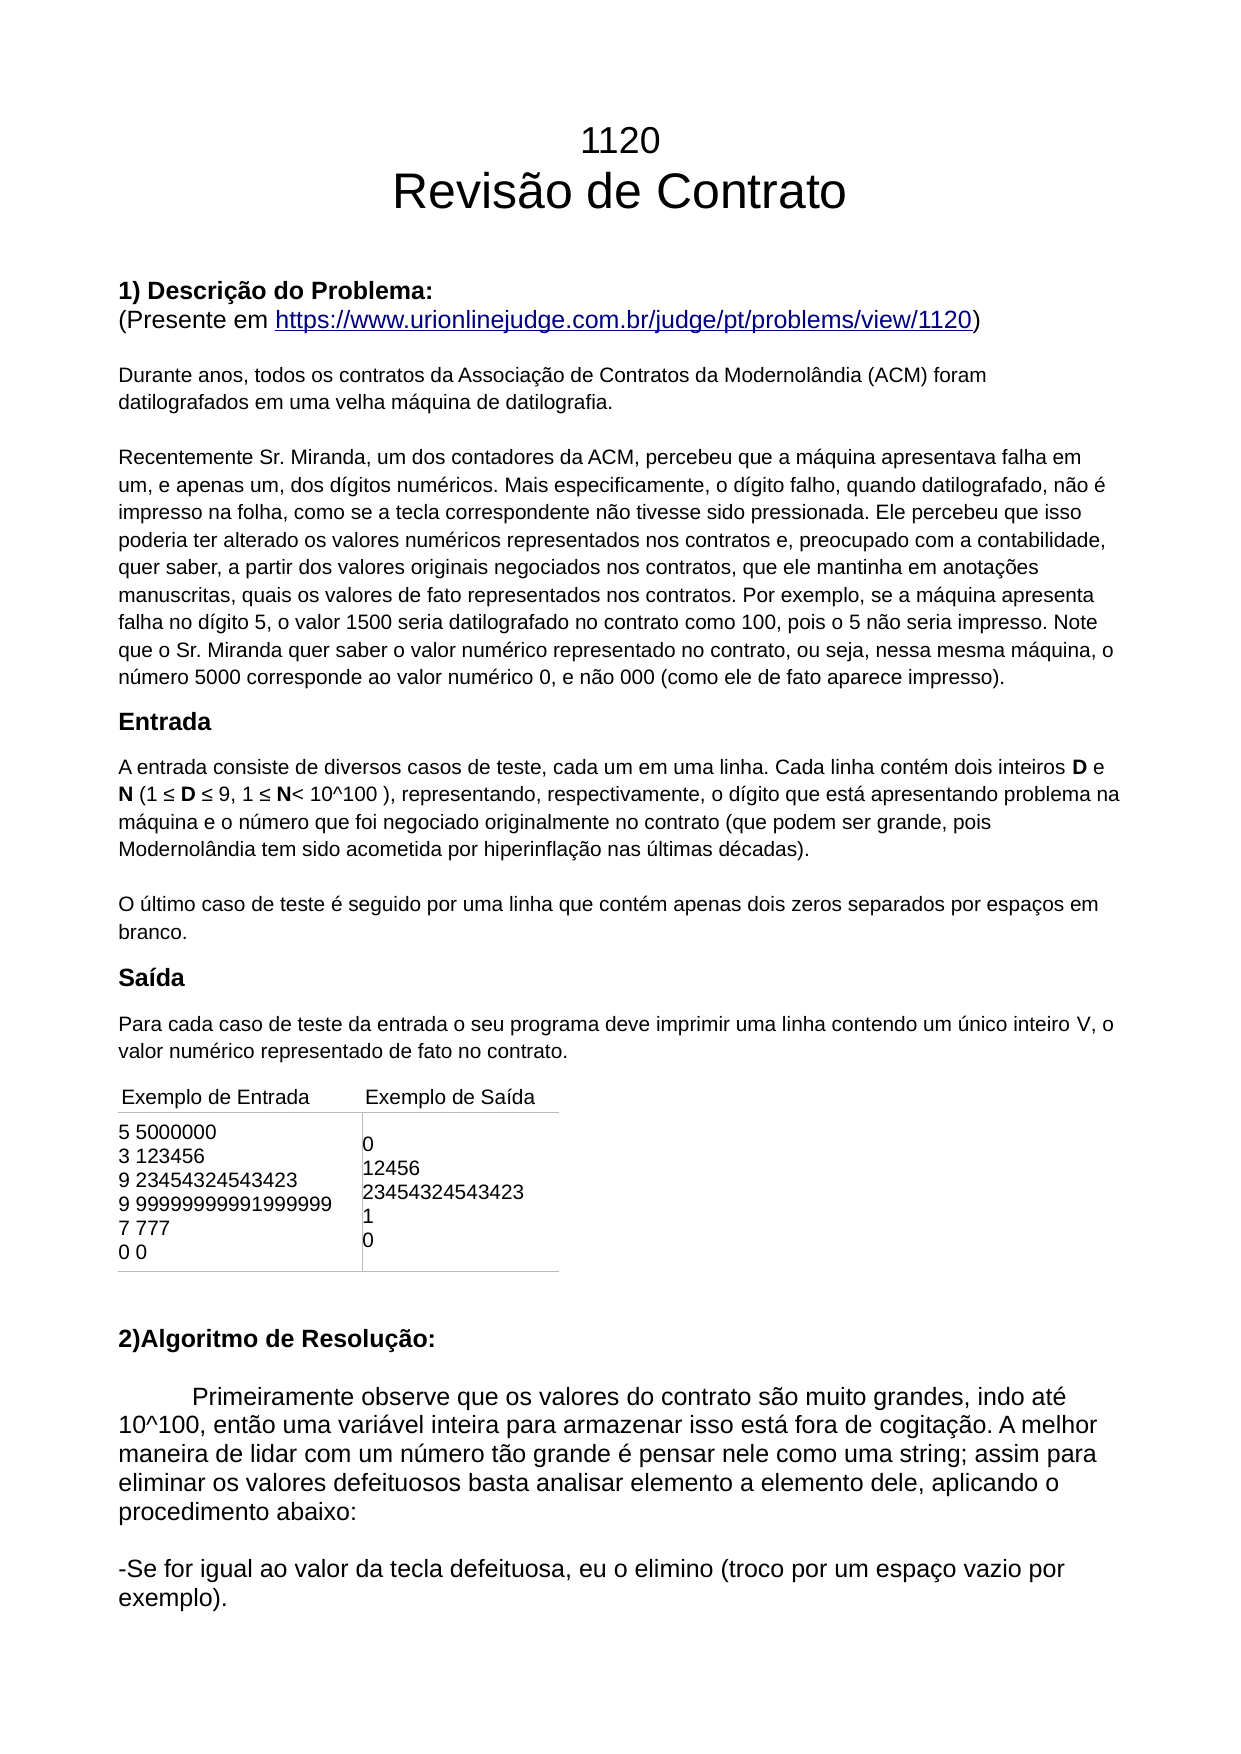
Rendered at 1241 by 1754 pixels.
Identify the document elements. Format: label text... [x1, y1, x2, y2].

text Para cada caso de teste da entrada o seu programa deve imprimir uma linha contendo um único inteiro V, o valor numérico representado de fato no contrato. [118, 1011, 1122, 1063]
text Saída [118, 963, 1122, 992]
table_cell 0 12456 23454324543423 1 0 [363, 1113, 559, 1271]
table_cell 5 5000000 3 123456 9 23454324543423 9 99999999991999999 7 777 0 0 [118, 1113, 362, 1271]
text 2)Algoritmo de Resolução: [118, 1324, 1122, 1353]
text 1120 [118, 118, 1122, 161]
text (Presente em https://www.urionlinejudge.com.br/judge/pt/problems/view/1120) [118, 305, 1122, 334]
table_header Exemplo de Entrada [118, 1082, 362, 1112]
text Revisão de Contrato [118, 161, 1122, 219]
text Primeiramente observe que os valores do contrato são muito grandes, indo até 10^100, então uma variável inteira para armazenar isso está fora de cogitação. A melhor maneira de lidar com um número tão grande é pensar nele como uma string; assim para eliminar os valores defeituosos basta analisar elemento a elemento dele, aplicando o procedimento abaixo: [118, 1382, 1122, 1525]
text A entrada consiste de diversos casos de teste, cada um em uma linha. Cada linha contém dois inteiros D e N (1 ≤ D ≤ 9, 1 ≤ N< 10^100 ), representando, respectivamente, o dígito que está apresentando problema na máquina e o número que foi negociado originalmente no contrato (que podem ser grande, pois Modernolândia tem sido acometida por hiperinflação nas últimas décadas). O último caso de teste é seguido por uma linha que contém apenas dois zeros separados por espaços em branco. [118, 755, 1122, 944]
table_header Exemplo de Saída [362, 1082, 559, 1112]
text 1) Descrição do Problema: [118, 276, 1122, 305]
text Durante anos, todos os contratos da Associação de Contratos da Modernolândia (ACM) foram datilografados em uma velha máquina de datilografia. Recentemente Sr. Miranda, um dos contadores da ACM, percebeu que a máquina apresentava falha em um, e apenas um, dos dígitos numéricos. Mais especificamente, o dígito falho, quando datilografado, não é impresso na folha, como se a tecla correspondente não tivesse sido pressionada. Ele percebeu que isso poderia ter alterado os valores numéricos representados nos contratos e, preocupado com a contabilidade, quer saber, a partir dos valores originais negociados nos contratos, que ele mantinha em anotações manuscritas, quais os valores de fato representados nos contratos. Por exemplo, se a máquina apresenta falha no dígito 5, o valor 1500 seria datilografado no contrato como 100, pois o 5 não seria impresso. Note que o Sr. Miranda quer saber o valor numérico representado no contrato, ou seja, nessa mesma máquina, o número 5000 corresponde ao valor numérico 0, e não 000 (como ele de fato aparece impresso). [118, 362, 1122, 689]
text Entrada [118, 707, 1122, 736]
text -Se for igual ao valor da tecla defeituosa, eu o elimino (troco por um espaço vazio por exemplo). [118, 1554, 1122, 1612]
